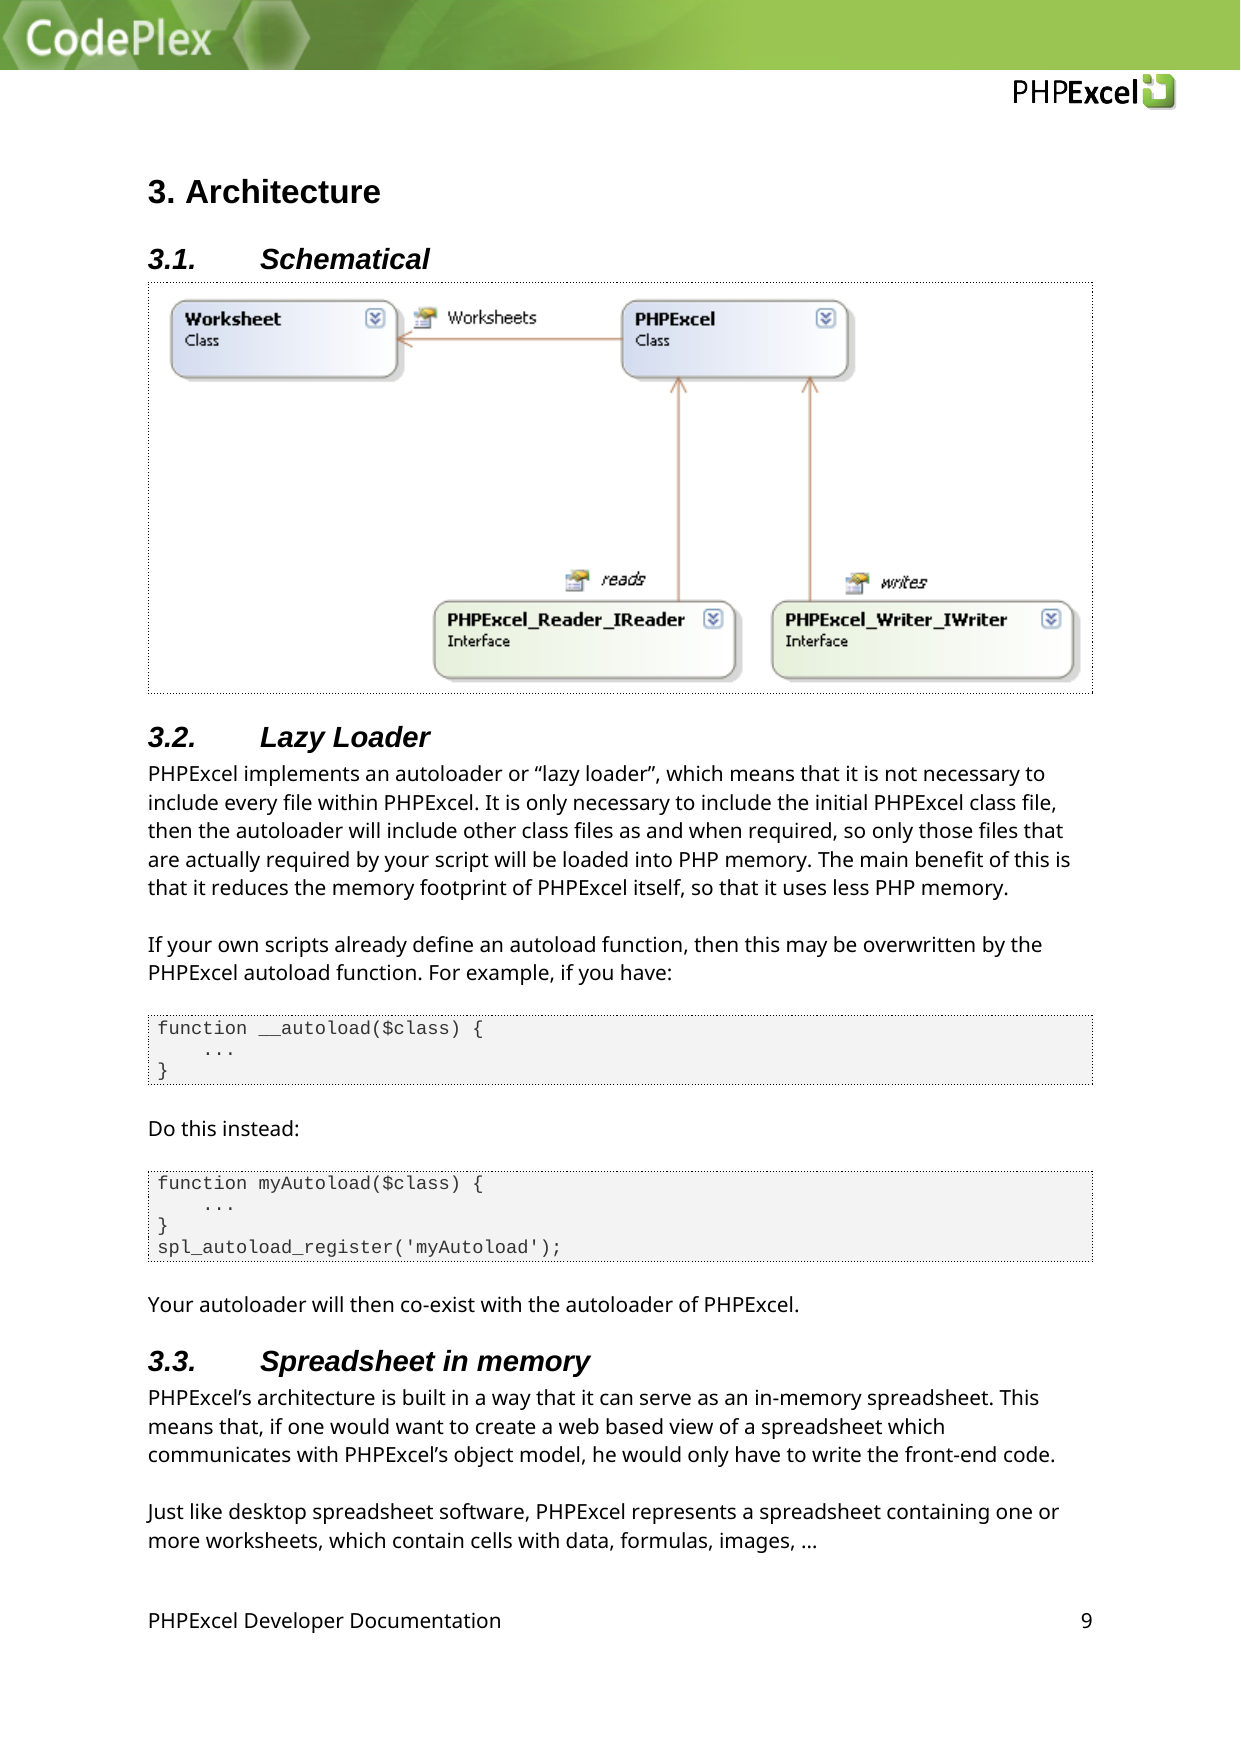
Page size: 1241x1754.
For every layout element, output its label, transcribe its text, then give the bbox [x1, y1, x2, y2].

text spl_autoload_register('myAutoload'); [148, 1234, 1093, 1262]
text PHPExcel implements an autoloader or “lazy loader”, which means that it is not necessary to include every file within PHPExcel. It is only necessary to include the initial PHPExcel class file, then the autoloader will include other class files as and when required, so only those files that are actually required by your script will be loaded into PHP memory. The main benefit of this is that it reduces the memory footprint of PHPExcel itself, so that it uses less PHP memory. [148, 759, 1093, 902]
text PHPExcel’s architecture is built in a way that it can serve as an in-memory spreadsheet. This means that, if one would want to create a web based view of a spreadsheet which communicates with PHPExcel’s object model, he would only have to write the front-end code. [148, 1383, 1093, 1469]
subtitle Spreadsheet in memory [148, 1344, 1093, 1377]
text Just like desktop spreadsheet software, PHPExcel represents a spreadsheet containing one or more worksheets, which contain cells with data, formulas, images, … [148, 1497, 1093, 1554]
text } [148, 1058, 1093, 1085]
text Your autoloader will then co-exist with the autoloader of PHPExcel. [148, 1290, 1093, 1319]
text ... [148, 1037, 1093, 1058]
text function myAutoload($class) { [148, 1171, 1093, 1192]
text If your own scripts already define an autoload function, then this may be overwritten by the PHPExcel autoload function. For example, if you have: [148, 930, 1093, 987]
subtitle Architecture [148, 173, 1093, 211]
subtitle Schematical [148, 242, 1093, 276]
subtitle Lazy Loader [148, 719, 1093, 753]
text Do this instead: [148, 1114, 1093, 1142]
text function __autoload($class) { [148, 1015, 1093, 1037]
text } [148, 1213, 1093, 1234]
text ... [148, 1192, 1093, 1213]
